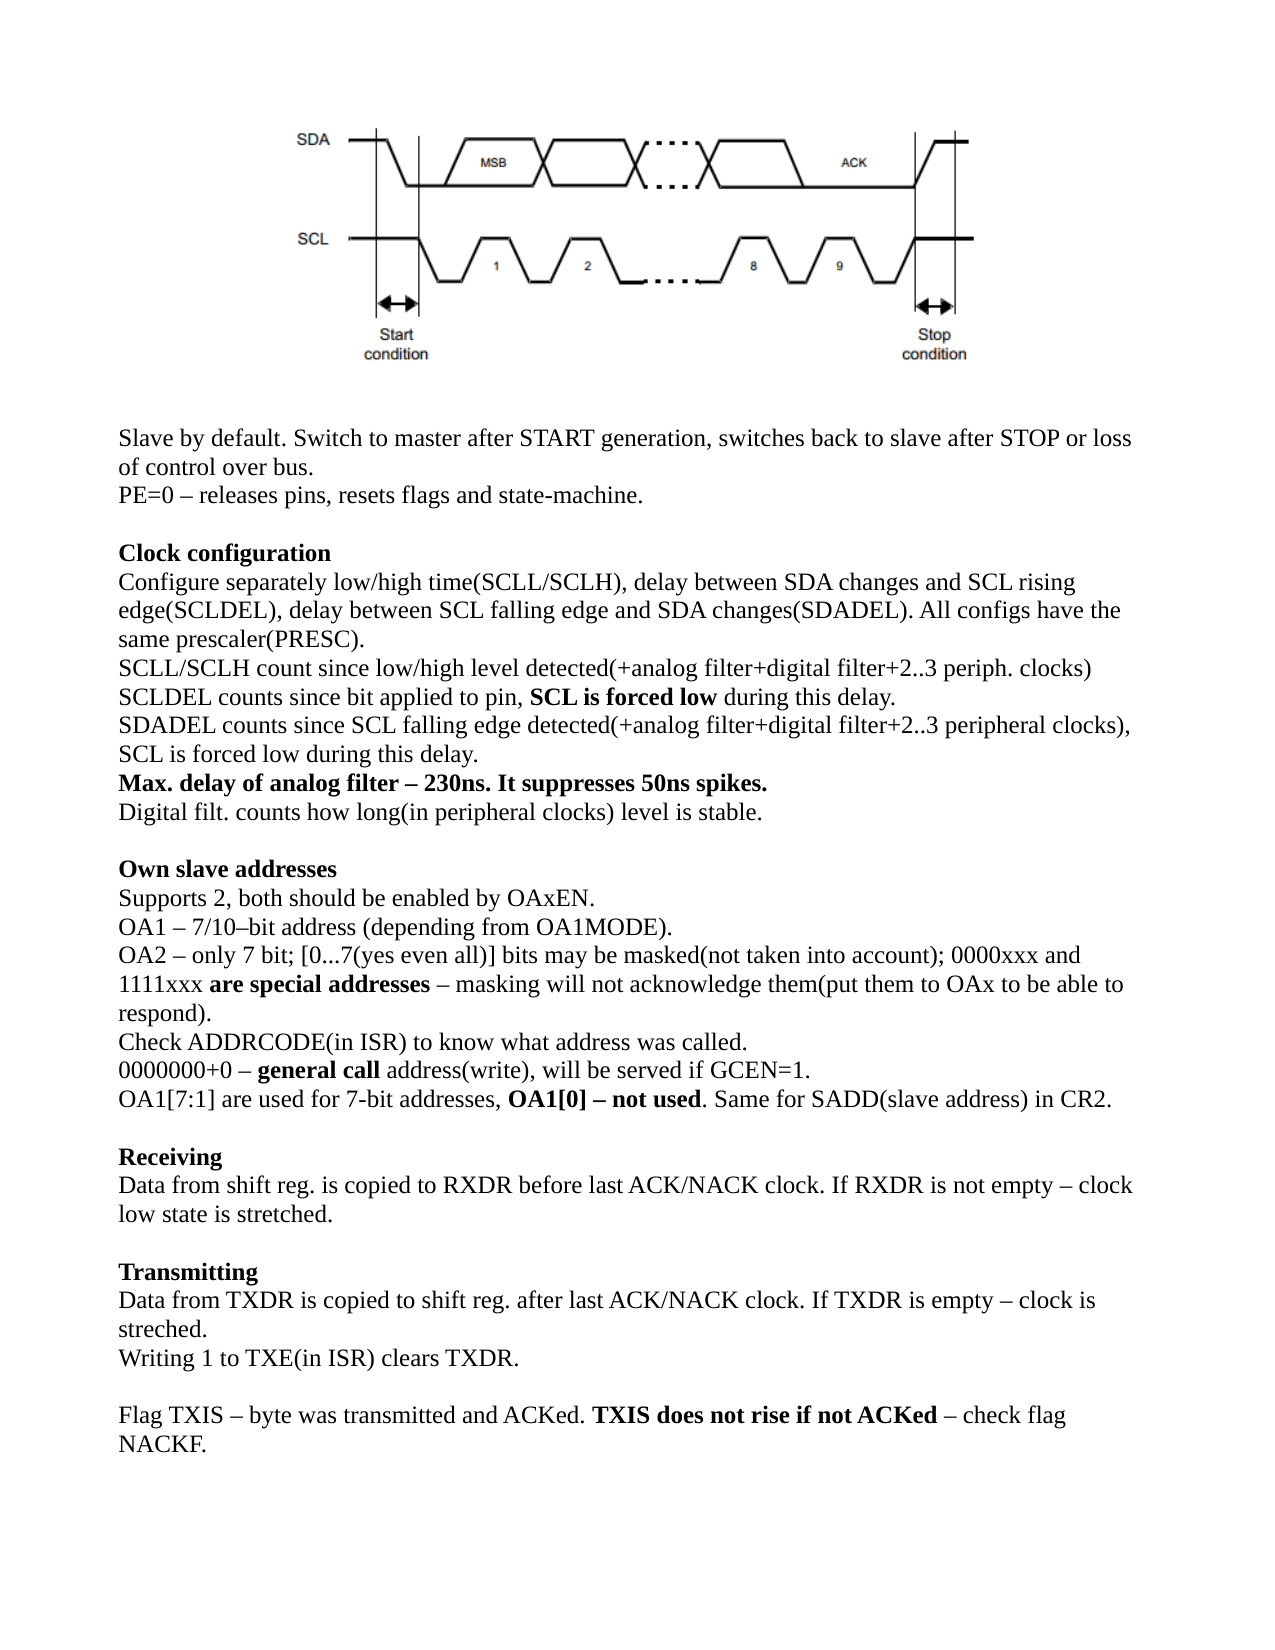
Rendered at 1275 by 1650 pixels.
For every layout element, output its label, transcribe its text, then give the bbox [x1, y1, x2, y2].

text Max. delay of analog filter – 230ns. It suppresses 50ns spikes. [118, 768, 1157, 797]
text Digital filt. counts how long(in peripheral clocks) level is stable. [118, 797, 1157, 825]
text 0000000+0 – general call address(write), will be served if GCEN=1. [118, 1055, 1157, 1084]
text SDADEL counts since SCL falling edge detected(+analog filter+digital filter+2..3 peripheral clocks), SCL is forced low during this delay. [118, 710, 1157, 768]
text Flag TXIS – byte was transmitted and ACKed. TXIS does not rise if not ACKed – check flag NACKF. [118, 1400, 1157, 1458]
text Own slave addresses [118, 854, 1157, 883]
text OA1 – 7/10–bit address (depending from OA1MODE). [118, 912, 1157, 940]
text Supports 2, both should be enabled by OAxEN. [118, 883, 1157, 912]
text SCLDEL counts since bit applied to pin, SCL is forced low during this delay. [118, 682, 1157, 710]
text SCLL/SCLH count since low/high level detected(+analog filter+digital filter+2..3 periph. clocks) [118, 653, 1157, 682]
text PE=0 – releases pins, resets flags and state-machine. [118, 480, 1157, 509]
text Configure separately low/high time(SCLL/SCLH), delay between SDA changes and SCL rising edge(SCLDEL), delay between SCL falling edge and SDA changes(SDADEL). All configs have the same prescaler(PRESC). [118, 567, 1157, 653]
text Transmitting [118, 1257, 1157, 1285]
text OA1[7:1] are used for 7-bit addresses, OA1[0] – not used. Same for SADD(slave address) in CR2. [118, 1084, 1157, 1113]
picture [292, 118, 983, 366]
text Writing 1 to TXE(in ISR) clears TXDR. [118, 1343, 1157, 1372]
text Clock configuration [118, 538, 1157, 567]
text Check ADDRCODE(in ISR) to know what address was called. [118, 1027, 1157, 1055]
text Data from shift reg. is copied to RXDR before last ACK/NACK clock. If RXDR is not empty – clock low state is stretched. [118, 1170, 1157, 1228]
text Data from TXDR is copied to shift reg. after last ACK/NACK clock. If TXDR is empty – clock is streched. [118, 1285, 1157, 1343]
text Receiving [118, 1142, 1157, 1170]
text Slave by default. Switch to master after START generation, switches back to slave after STOP or loss of control over bus. [118, 423, 1157, 480]
text OA2 – only 7 bit; [0...7(yes even all)] bits may be masked(not taken into account); 0000xxx and 1111xxx are special addresses – masking will not acknowledge them(put them to OAx to be able to respond). [118, 940, 1157, 1027]
